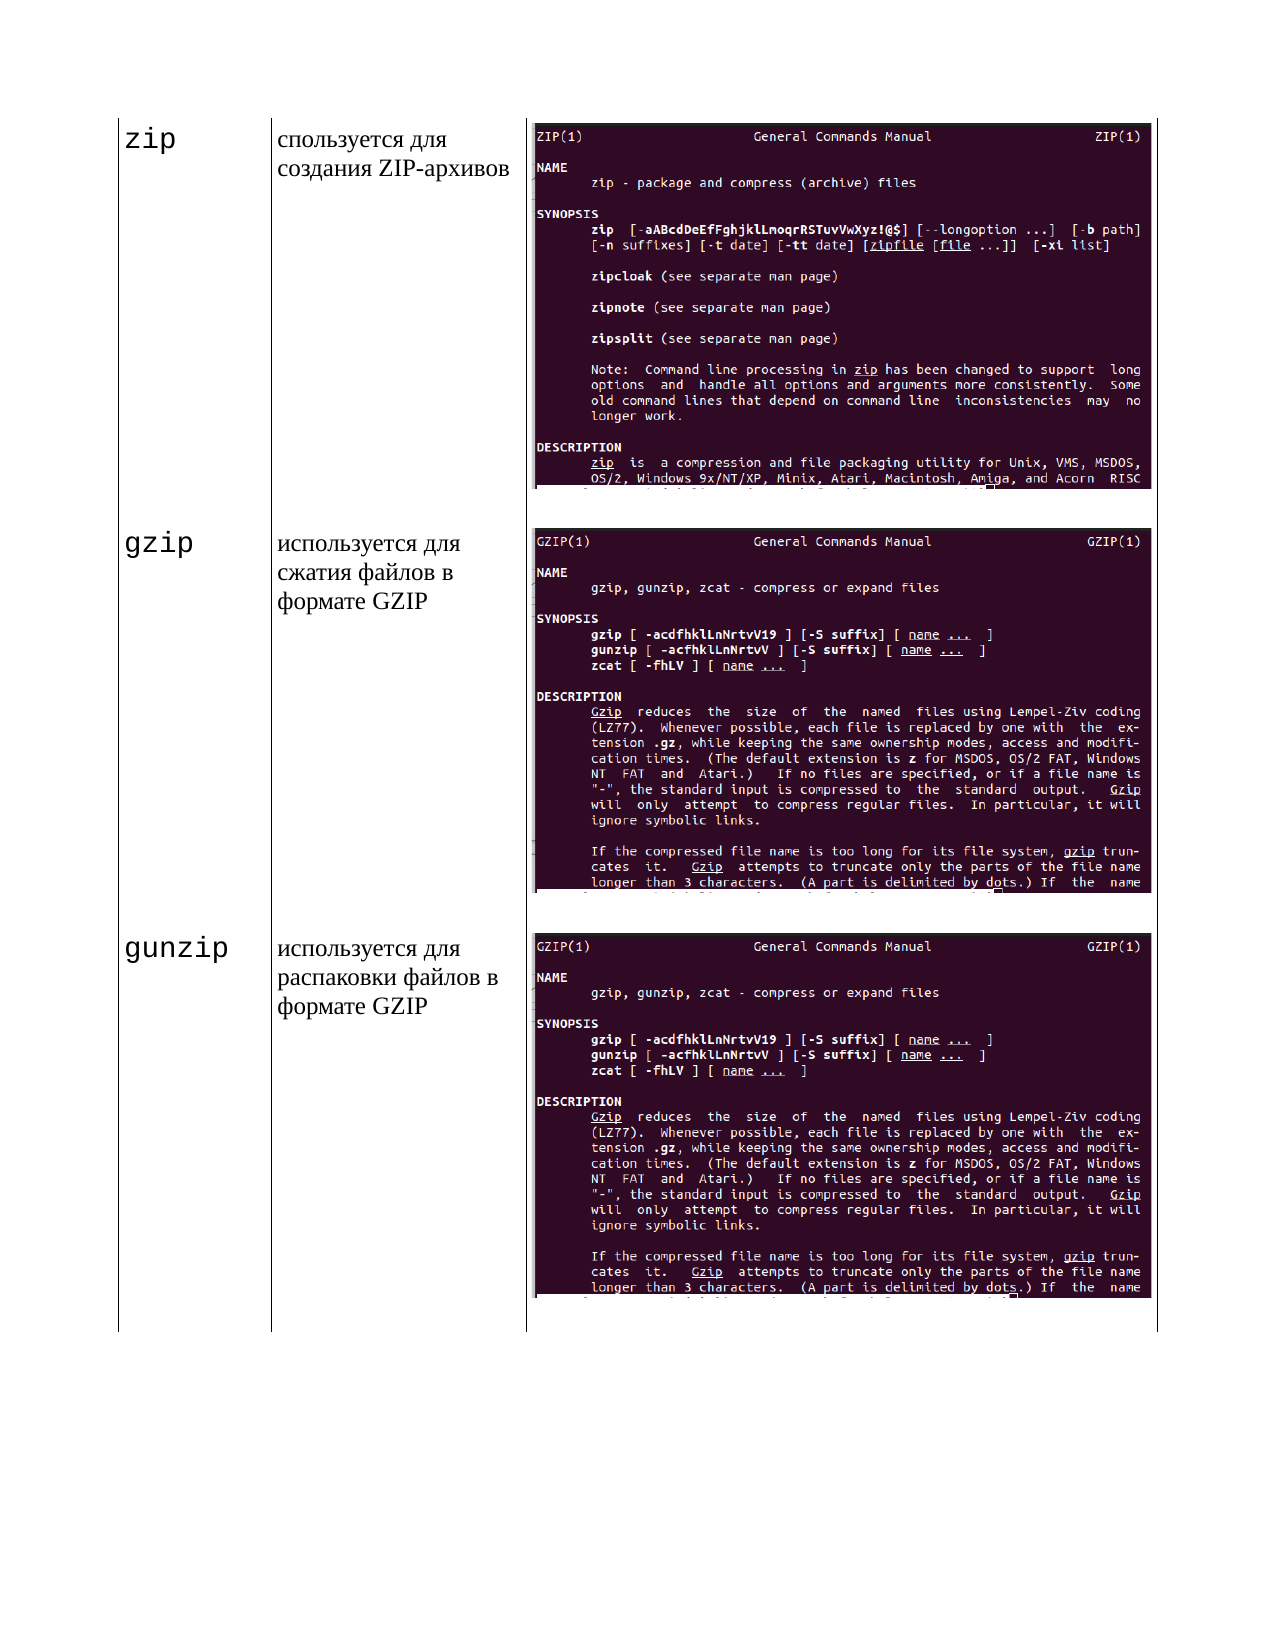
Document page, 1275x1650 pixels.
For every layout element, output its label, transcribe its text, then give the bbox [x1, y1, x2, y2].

table_cell используется для распаковки файлов в формате GZIP [272, 928, 526, 1332]
picture [531, 123, 1152, 489]
table_cell zip [119, 118, 271, 523]
table_cell используется для сжатия файлов в формате GZIP [272, 523, 526, 927]
table_cell gunzip [119, 928, 271, 1332]
table_cell спользуется для создания ZIP-архивов [272, 118, 526, 523]
table_cell [527, 118, 1157, 523]
picture [531, 528, 1152, 893]
picture [531, 933, 1152, 1298]
table_cell [527, 928, 1157, 1332]
table_cell [527, 523, 1157, 927]
table_cell gzip [119, 523, 271, 927]
